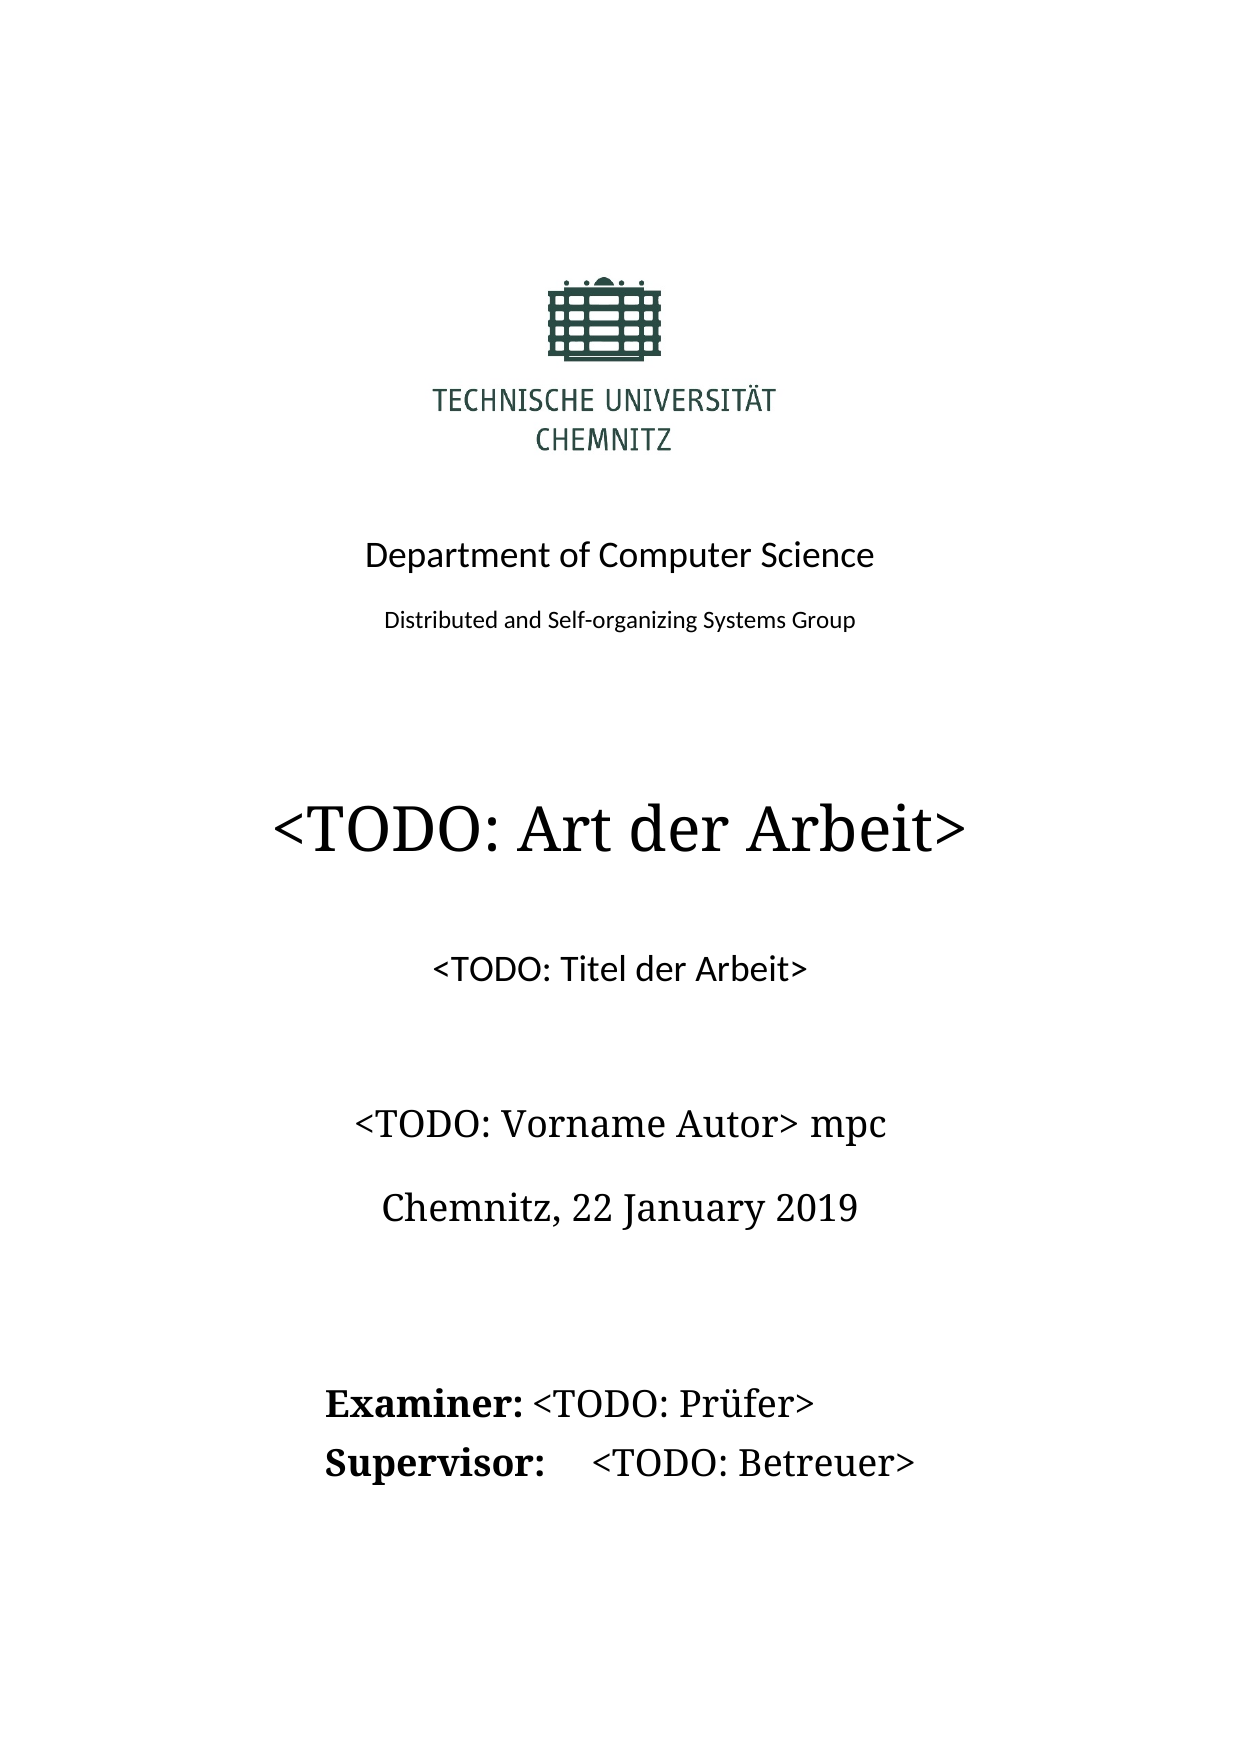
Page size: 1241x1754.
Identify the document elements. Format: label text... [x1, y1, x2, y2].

picture [360, 204, 849, 524]
text Chemnitz, 22 January 2019 [148, 1181, 1092, 1232]
text <TODO: Titel der Arbeit> [148, 945, 1092, 991]
text <TODO: Art der Arbeit> [148, 784, 1092, 870]
text Department of Computer Science [148, 207, 1092, 576]
text Supervisor: <TODO: Betreuer> [148, 1436, 1092, 1487]
text Examiner: <TODO: Prüfer> [148, 1377, 1092, 1428]
text <TODO: Vorname Autor> mpc [148, 1097, 1092, 1148]
text Distributed and Self-organizing Systems Group [148, 604, 1092, 634]
